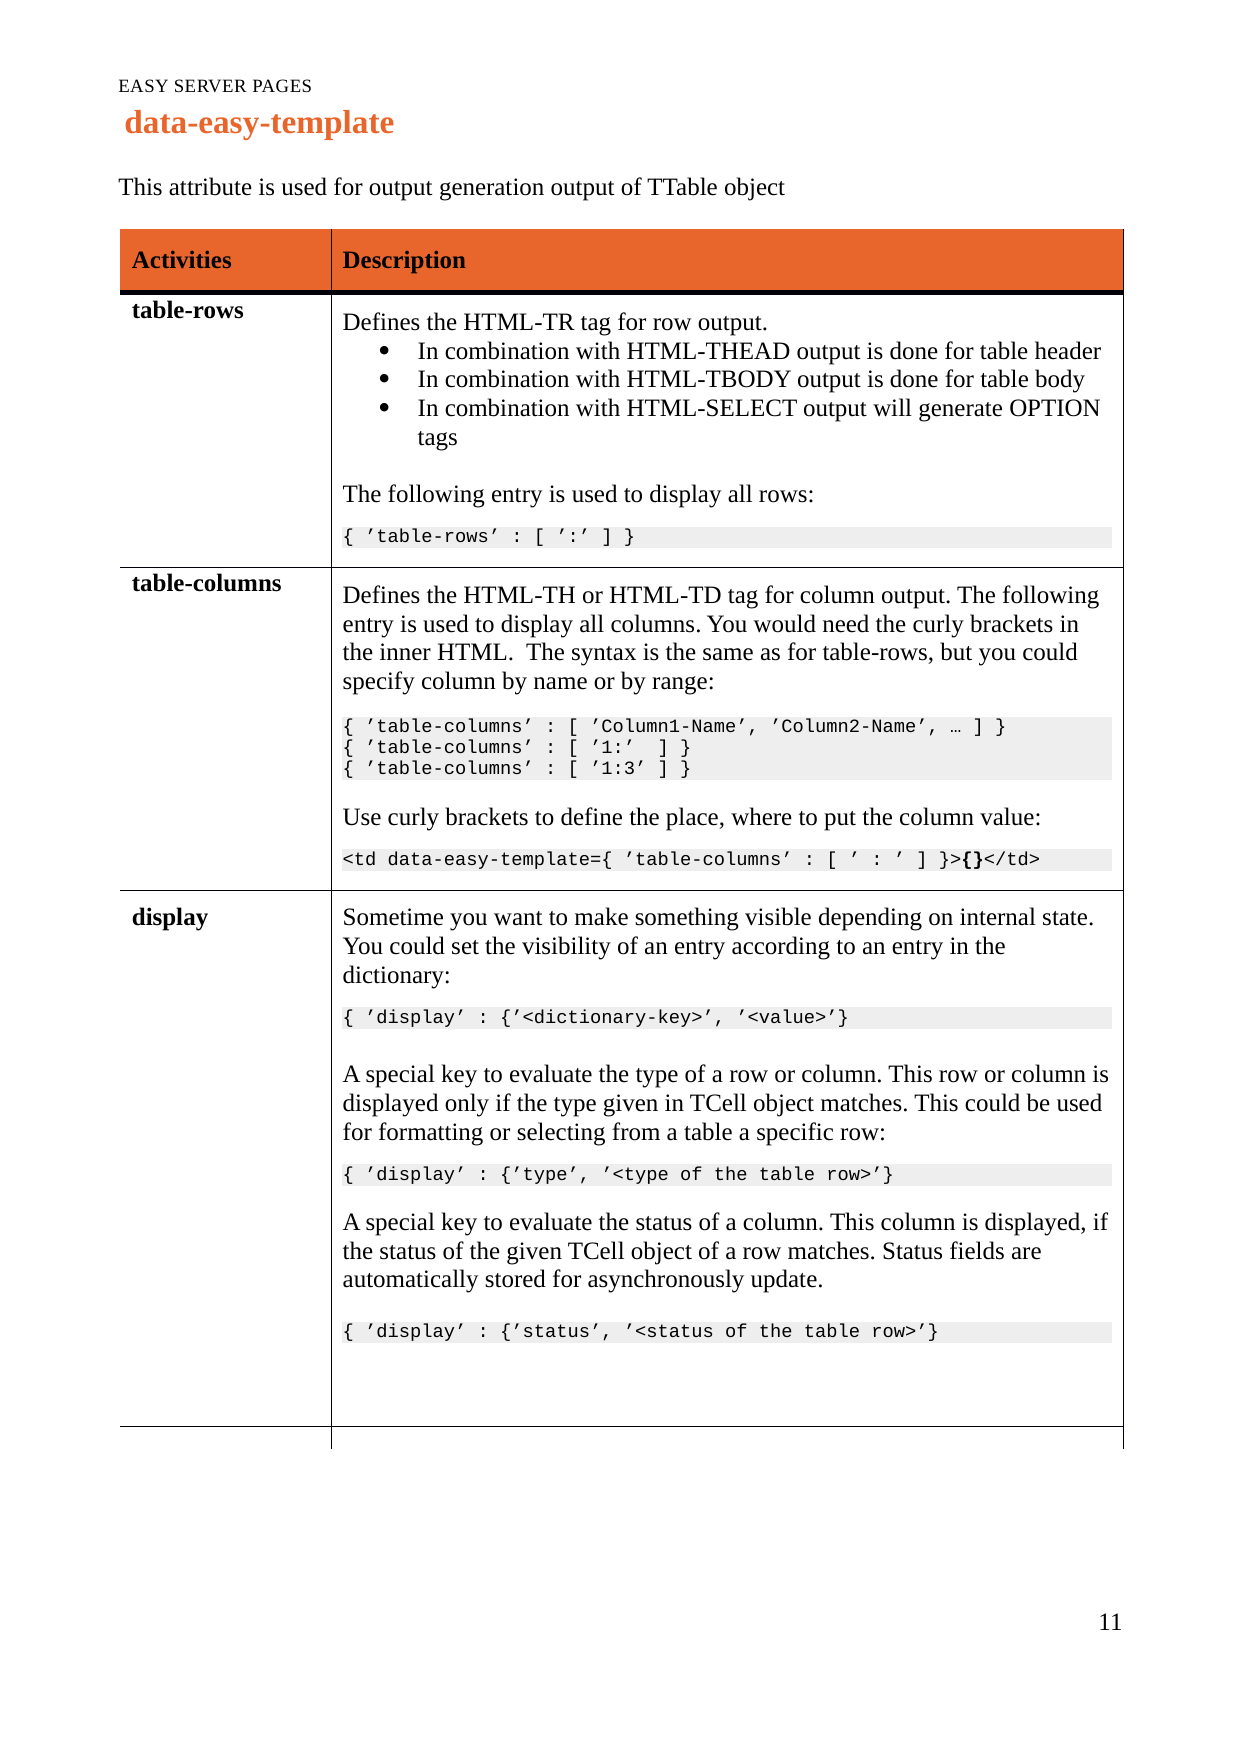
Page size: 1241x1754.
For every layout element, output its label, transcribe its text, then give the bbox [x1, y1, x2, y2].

table_cell table-rows [120, 295, 331, 567]
table_cell [120, 1427, 331, 1448]
table_cell [332, 1427, 1123, 1448]
table_header Description [332, 229, 1123, 290]
table_header Activities [120, 229, 331, 290]
table_cell Defines the HTML-TR tag for row output. In combination with HTML-THEAD output is done for table header In combination with HTML-TBODY output is done for table body In combination with HTML-SELECT output will generate OPTION tags The following entry is used to display all rows: { ’table-rows’ : [ ’:’ ] } [332, 295, 1123, 567]
table_cell Sometime you want to make something visible depending on internal state. You could set the visibility of an entry according to an entry in the dictionary: { ’display’ : {’<dictionary-key>’, ’<value>’} A special key to evaluate the type of a row or column. This row or column is displayed only if the type given in TCell object matches. This could be used for formatting or selecting from a table a specific row: { ’display’ : {’type’, ’<type of the table row>’} A special key to evaluate the status of a column. This column is displayed, if the status of the given TCell object of a row matches. Status fields are automatically stored for asynchronously update. { ’display’ : {’status’, ’<status of the table row>’} [332, 891, 1123, 1426]
table_cell table-columns [120, 568, 331, 889]
table_cell display [120, 891, 331, 1426]
text This attribute is used for output generation output of TTable object [118, 172, 1122, 201]
subtitle data-easy-template [124, 102, 1122, 141]
table_cell Defines the HTML-TH or HTML-TD tag for column output. The following entry is used to display all columns. You would need the curly brackets in the inner HTML. The syntax is the same as for table-rows, but you could specify column by name or by range: { ’table-columns’ : [ ’Column1-Name’, ’Column2-Name’, … ] } { ’table-columns’ : [ ’1:’ ] } { ’table-columns’ : [ ’1:3’ ] } Use curly brackets to define the place, where to put the column value: <td data-easy-template={ ’table-columns’ : [ ’ : ’ ] }>{}</td> [332, 568, 1123, 889]
